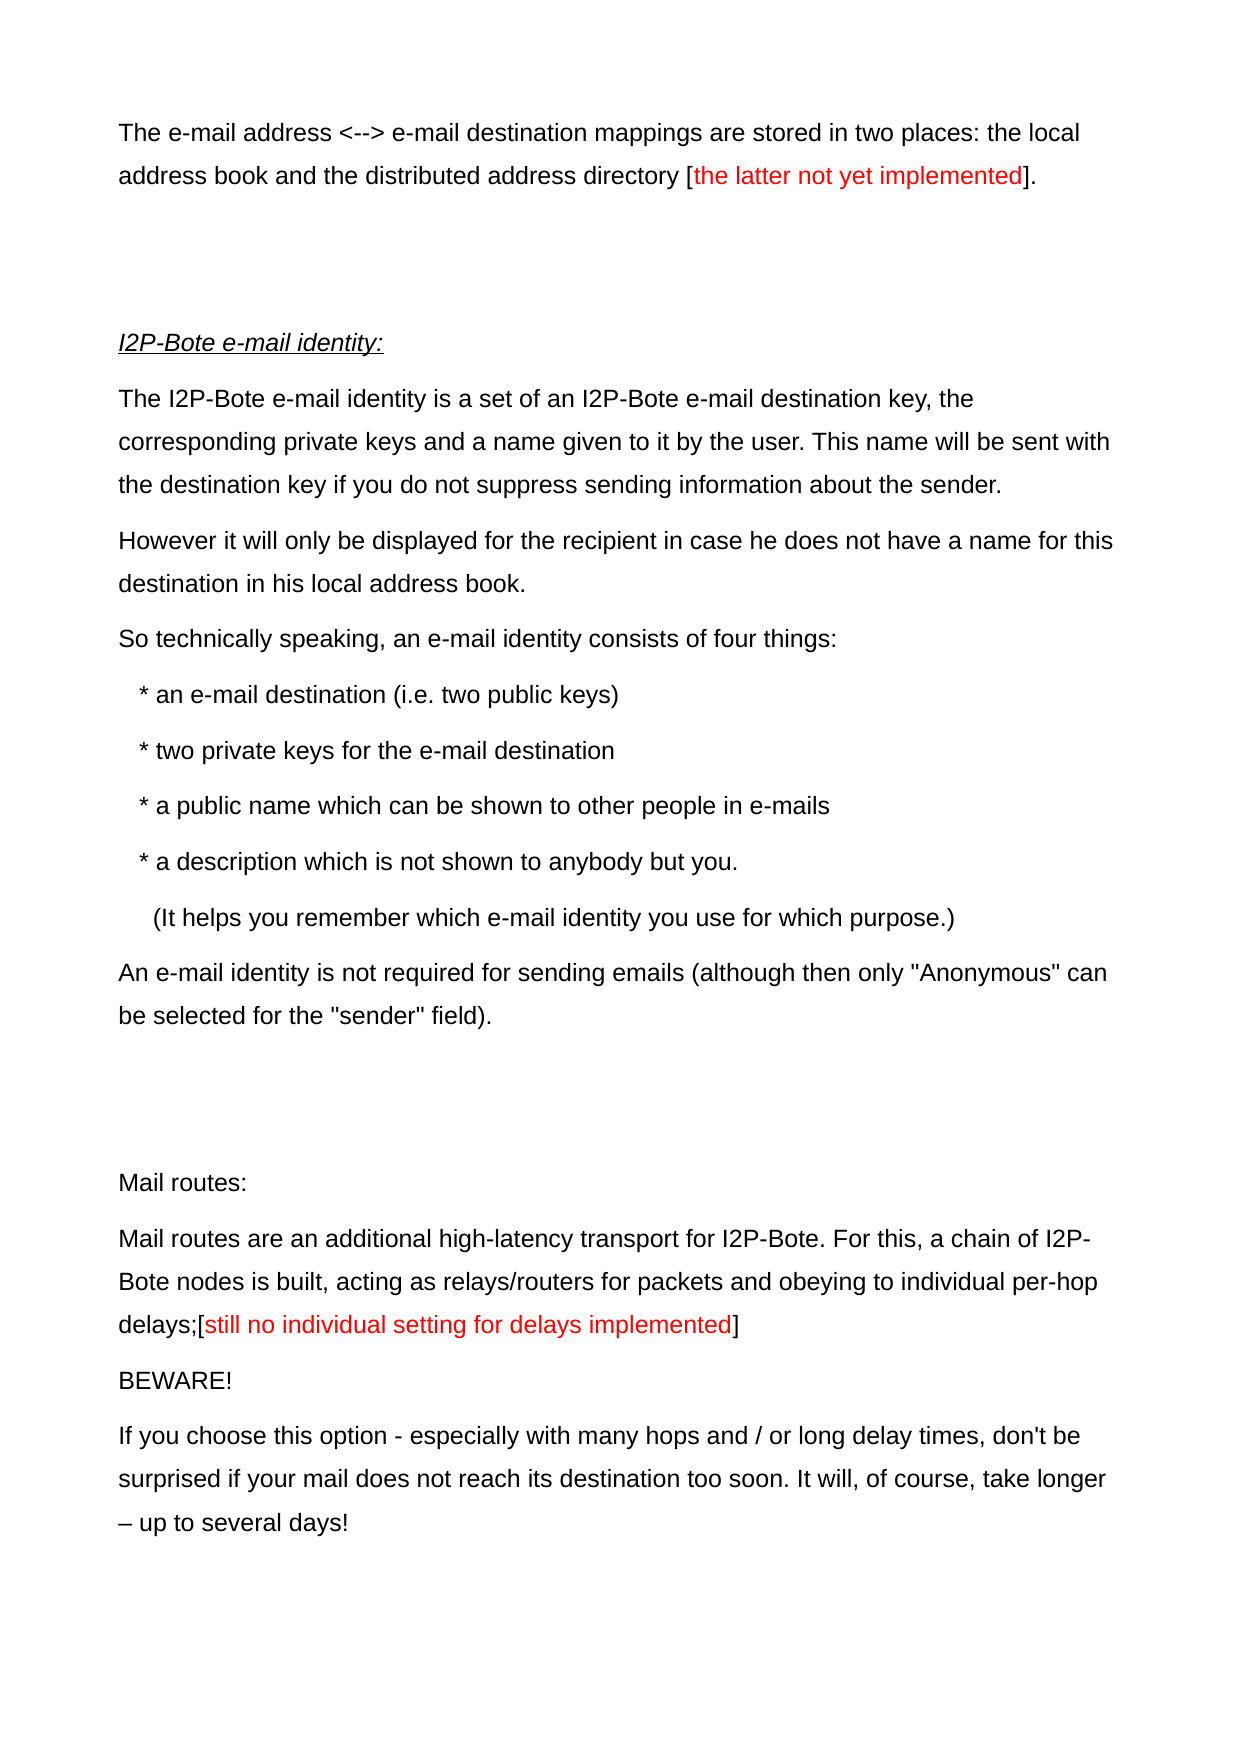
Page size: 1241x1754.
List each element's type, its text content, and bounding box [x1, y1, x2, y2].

text * a public name which can be shown to other people in e-mails [118, 791, 1122, 820]
text The I2P-Bote e-mail identity is a set of an I2P-Bote e-mail destination key, the corresponding private keys and a name given to it by the user. This name will be sent with the destination key if you do not suppress sending information about the sender. [118, 384, 1122, 499]
text The e-mail address <--> e-mail destination mappings are stored in two places: the local address book and the distributed address directory [the latter not yet implemented]. [118, 118, 1122, 190]
text Mail routes are an additional high-latency transport for I2P-Bote. For this, a chain of I2P-Bote nodes is built, acting as relays/routers for packets and obeying to individual per-hop delays;[still no individual setting for delays implemented] [118, 1224, 1122, 1339]
text If you choose this option - especially with many hops and / or long delay times, don't be surprised if your mail does not reach its destination too soon. It will, of course, take longer – up to several days! [118, 1421, 1122, 1536]
text An e-mail identity is not required for sending emails (although then only "Anonymous" can be selected for the "sender" field). [118, 958, 1122, 1030]
text * a description which is not shown to anybody but you. [118, 847, 1122, 876]
text BEWARE! [118, 1366, 1122, 1394]
text So technically speaking, an e-mail identity consists of four things: [118, 624, 1122, 653]
text * two private keys for the e-mail destination [118, 736, 1122, 764]
text (It helps you remember which e-mail identity you use for which purpose.) [118, 902, 1122, 931]
text I2P-Bote e-mail identity: [118, 328, 1122, 357]
text Mail routes: [118, 1168, 1122, 1197]
text * an e-mail destination (i.e. two public keys) [118, 680, 1122, 709]
text However it will only be displayed for the recipient in case he does not have a name for this destination in his local address book. [118, 526, 1122, 597]
